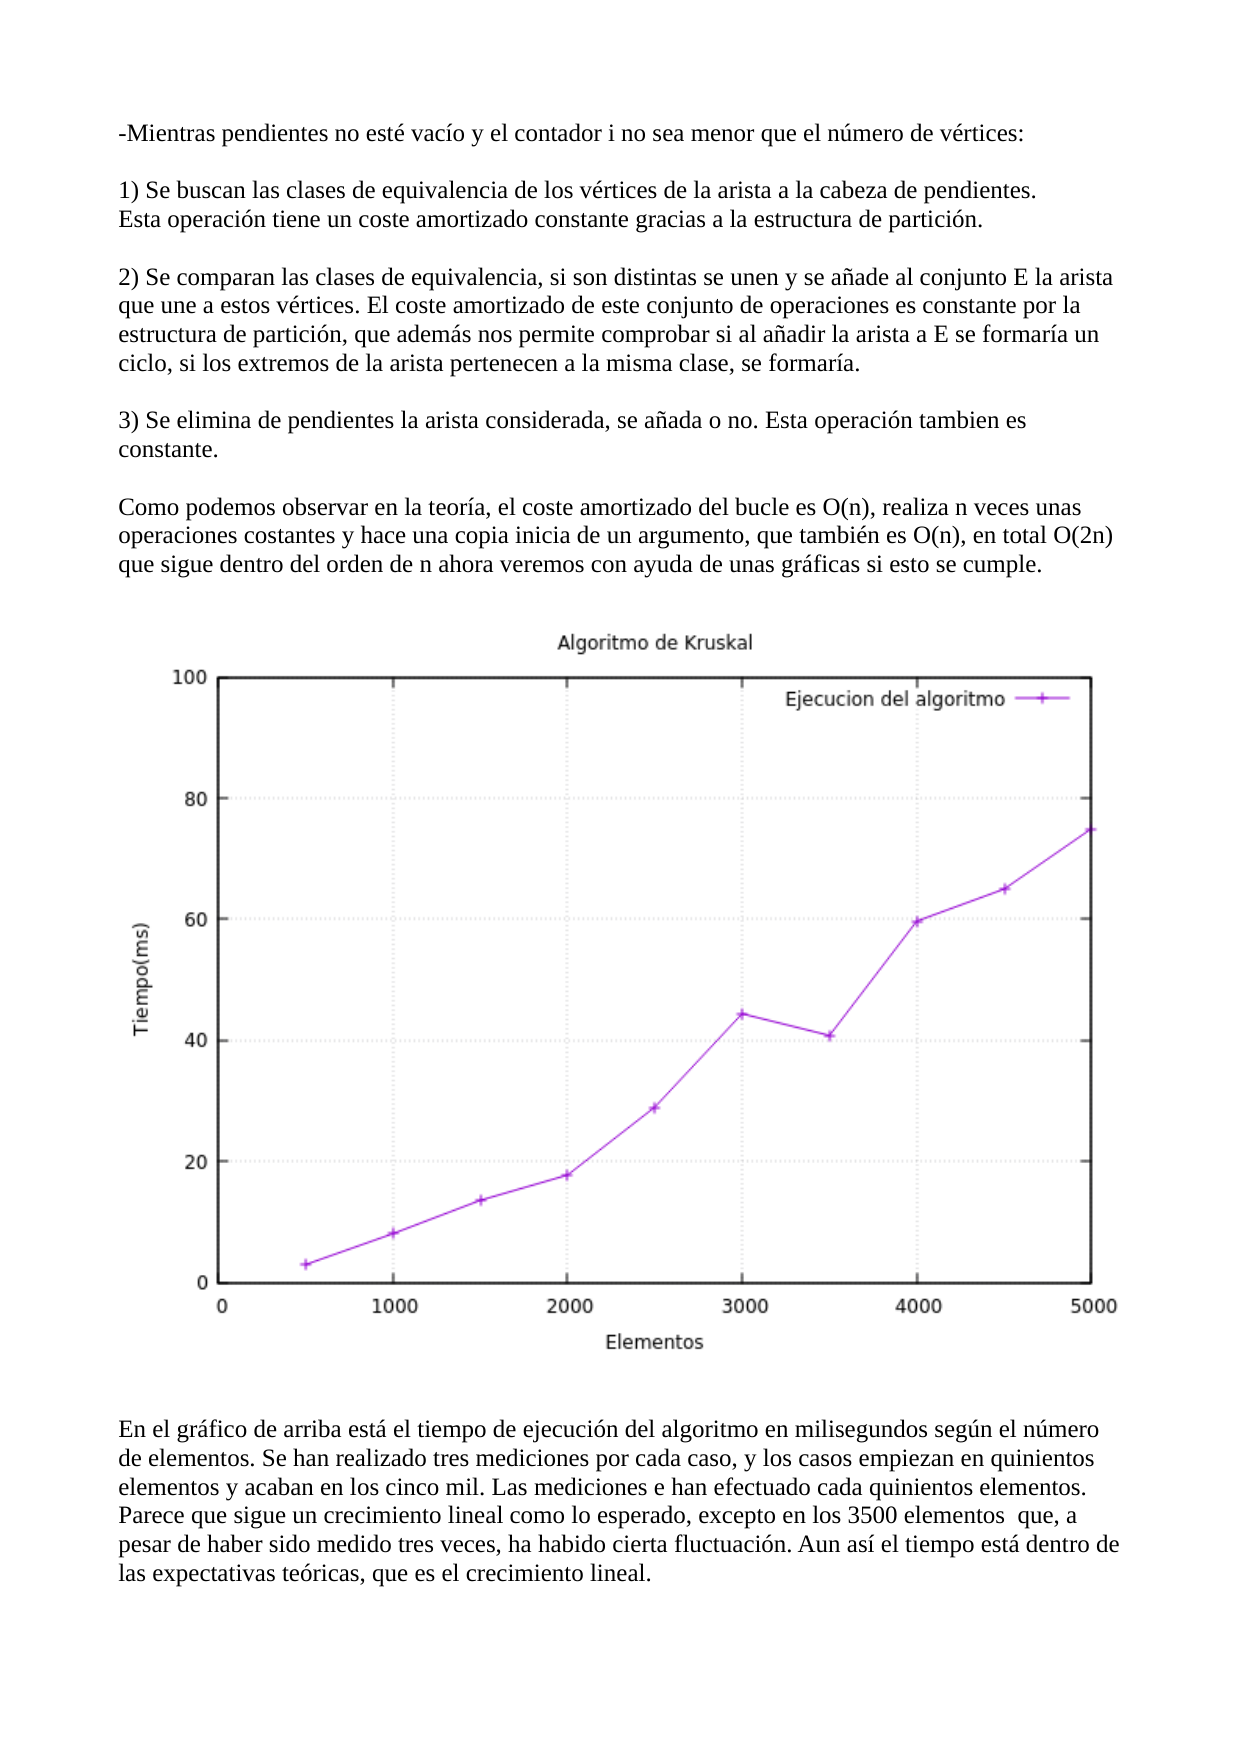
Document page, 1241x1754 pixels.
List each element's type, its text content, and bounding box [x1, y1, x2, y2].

text Como podemos observar en la teoría, el coste amortizado del bucle es O(n), realiza n veces unas operaciones costantes y hace una copia inicia de un argumento, que también es O(n), en total O(2n) que sigue dentro del orden de n ahora veremos con ayuda de unas gráficas si esto se cumple. [118, 492, 1122, 578]
text En el gráfico de arriba está el tiempo de ejecución del algoritmo en milisegundos según el número de elementos. Se han realizado tres mediciones por cada caso, y los casos empiezan en quinientos elementos y acaban en los cinco mil. Las mediciones e han efectuado cada quinientos elementos. [118, 1414, 1122, 1501]
text Parece que sigue un crecimiento lineal como lo esperado, excepto en los 3500 elementos que, a pesar de haber sido medido tres veces, ha habido cierta fluctuación. Aun así el tiempo está dentro de las expectativas teóricas, que es el crecimiento lineal. [118, 1501, 1122, 1587]
text Esta operación tiene un coste amortizado constante gracias a la estructura de partición. [118, 204, 1122, 233]
text -Mientras pendientes no esté vacío y el contador i no sea menor que el número de vértices: [118, 118, 1122, 147]
text 2) Se comparan las clases de equivalencia, si son distintas se unen y se añade al conjunto E la arista que une a estos vértices. El coste amortizado de este conjunto de operaciones es constante por la estructura de partición, que además nos permite comprobar si al añadir la arista a E se formaría un ciclo, si los extremos de la arista pertenecen a la misma clase, se formaría. [118, 262, 1122, 377]
text 1) Se buscan las clases de equivalencia de los vértices de la arista a la cabeza de pendientes. [118, 176, 1122, 204]
text 3) Se elimina de pendientes la arista considerada, se añada o no. Esta operación tambien es constante. [118, 406, 1122, 463]
picture [123, 606, 1124, 1357]
